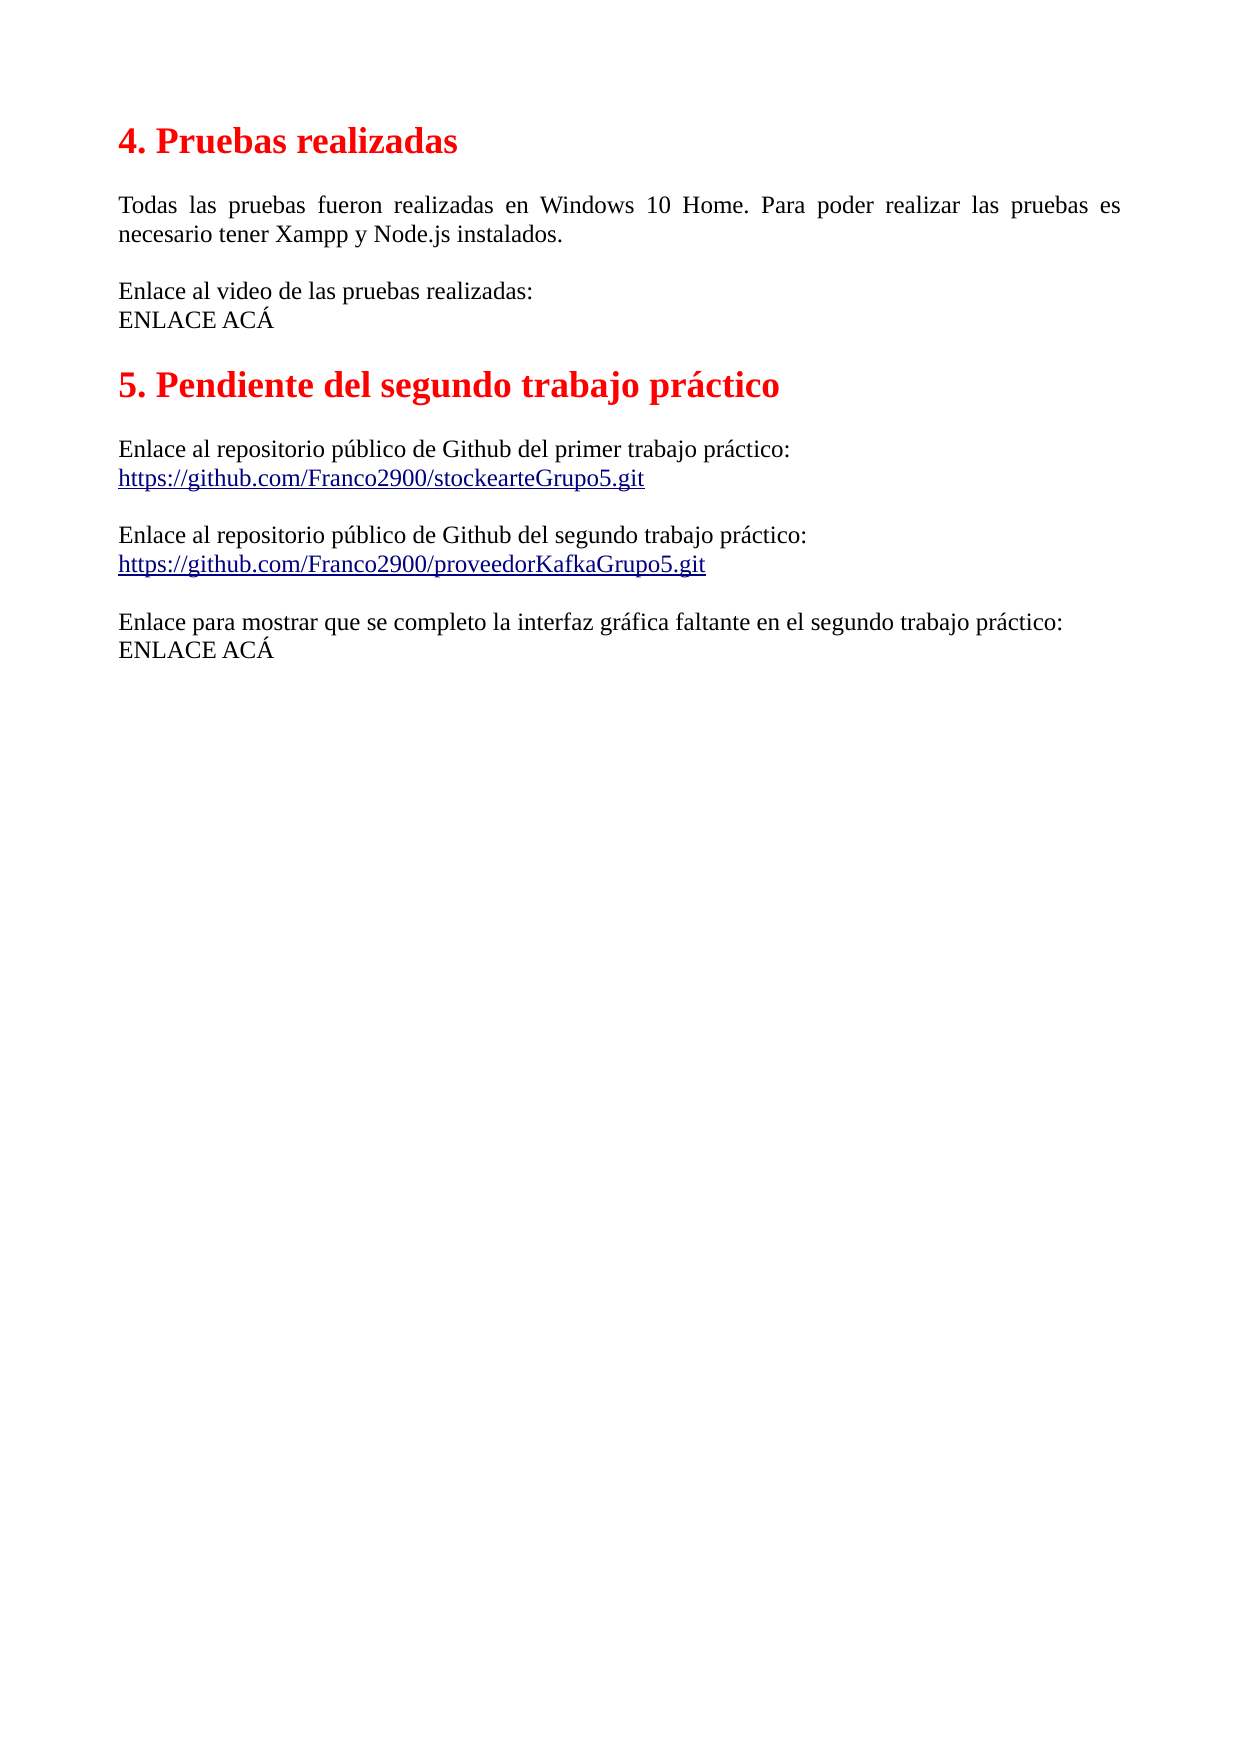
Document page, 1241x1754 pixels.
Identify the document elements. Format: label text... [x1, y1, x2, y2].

text Enlace al video de las pruebas realizadas: [118, 276, 1122, 305]
text https://github.com/Franco2900/stockearteGrupo5.git [118, 463, 1122, 492]
text https://github.com/Franco2900/proveedorKafkaGrupo5.git [118, 549, 1122, 578]
text Todas las pruebas fueron realizadas en Windows 10 Home. Para poder realizar las pruebas es necesario tener Xampp y Node.js instalados. [118, 190, 1122, 247]
text Enlace al repositorio público de Github del segundo trabajo práctico: [118, 521, 1122, 549]
text ENLACE ACÁ [118, 636, 1122, 664]
text Enlace para mostrar que se completo la interfaz gráfica faltante en el segundo trabajo práctico: [118, 607, 1122, 636]
text 4. Pruebas realizadas [118, 118, 1122, 161]
text ENLACE ACÁ [118, 305, 1122, 334]
text Enlace al repositorio público de Github del primer trabajo práctico: [118, 434, 1122, 463]
text 5. Pendiente del segundo trabajo práctico [118, 362, 1122, 406]
